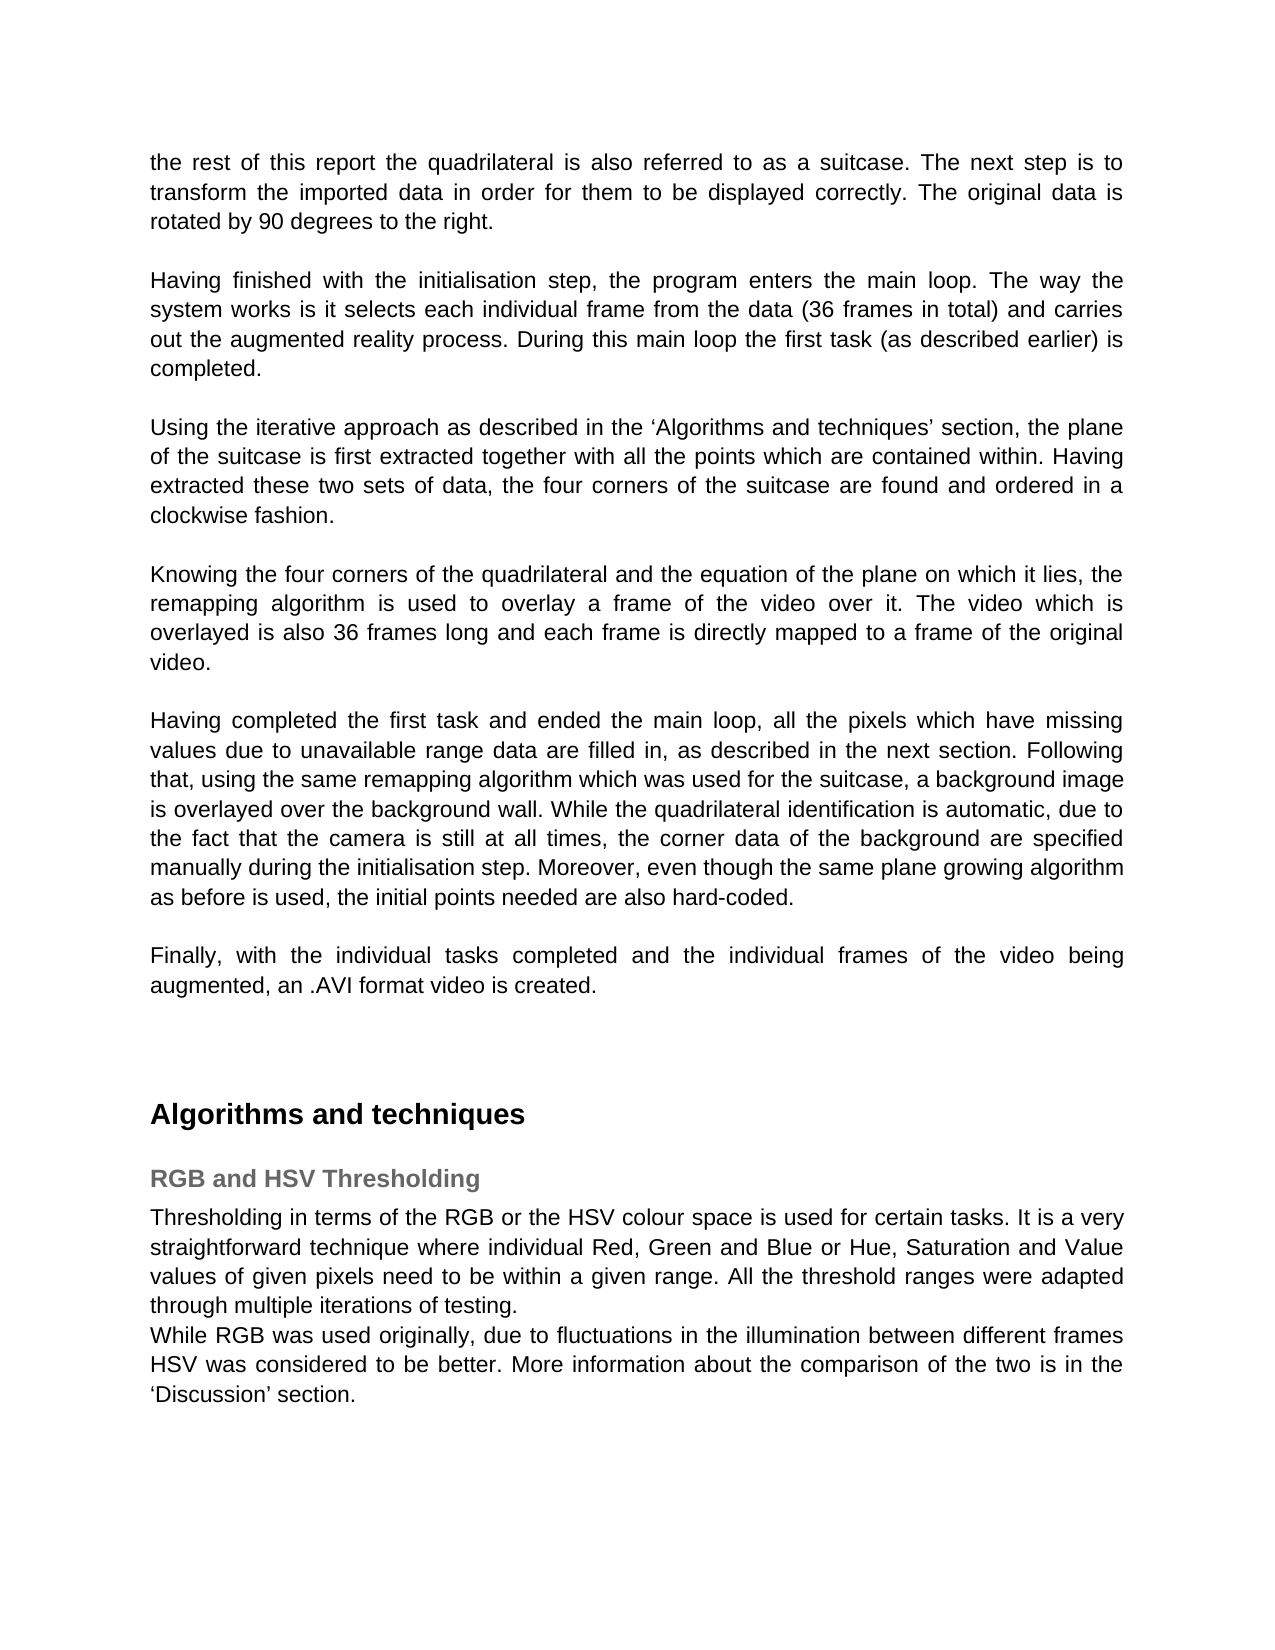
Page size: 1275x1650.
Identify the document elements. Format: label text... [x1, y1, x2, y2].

text Thresholding in terms of the RGB or the HSV colour space is used for certain tasks. It is a very straightforward technique where individual Red, Green and Blue or Hue, Saturation and Value values of given pixels need to be within a given range. All the threshold ranges were adapted through multiple iterations of testing. [150, 1205, 1125, 1319]
subtitle Algorithms and techniques [150, 1098, 1125, 1131]
text Finally, with the individual tasks completed and the individual frames of the video being augmented, an .AVI format video is created. [150, 943, 1125, 998]
text Using the iterative approach as described in the ‘Algorithms and techniques’ section, the plane of the suitcase is first extracted together with all the points which are contained within. Having extracted these two sets of data, the four corners of the suitcase are found and ordered in a clockwise fashion. [150, 414, 1125, 528]
text Knowing the four corners of the quadrilateral and the equation of the plane on which it lies, the remapping algorithm is used to overlay a frame of the video over it. The video which is overlayed is also 36 frames long and each frame is directly mapped to a frame of the original video. [150, 561, 1125, 675]
text Having completed the first task and ended the main loop, all the pixels which have missing values due to unavailable range data are filled in, as described in the next section. Following that, using the same remapping algorithm which was used for the suitcase, a background image is overlayed over the background wall. While the quadrilateral identification is automatic, due to the fact that the camera is still at all times, the corner data of the background are specified manually during the initialisation step. Moreover, even though the same plane growing algorithm as before is used, the initial points needed are also hard-coded. [150, 708, 1125, 910]
text While RGB was used originally, due to fluctuations in the illumination between different frames HSV was considered to be better. More information about the comparison of the two is in the ‘Discussion’ section. [150, 1323, 1125, 1407]
subtitle RGB and HSV Thresholding [150, 1165, 1125, 1193]
text Having finished with the initialisation step, the program enters the main loop. The way the system works is it selects each individual frame from the data (36 frames in total) and carries out the augmented reality process. During this main loop the first task (as described earlier) is completed. [150, 267, 1125, 381]
text the rest of this report the quadrilateral is also referred to as a suitcase. The next step is to transform the imported data in order for them to be displayed correctly. The original data is rotated by 90 degrees to the right. [150, 150, 1125, 234]
